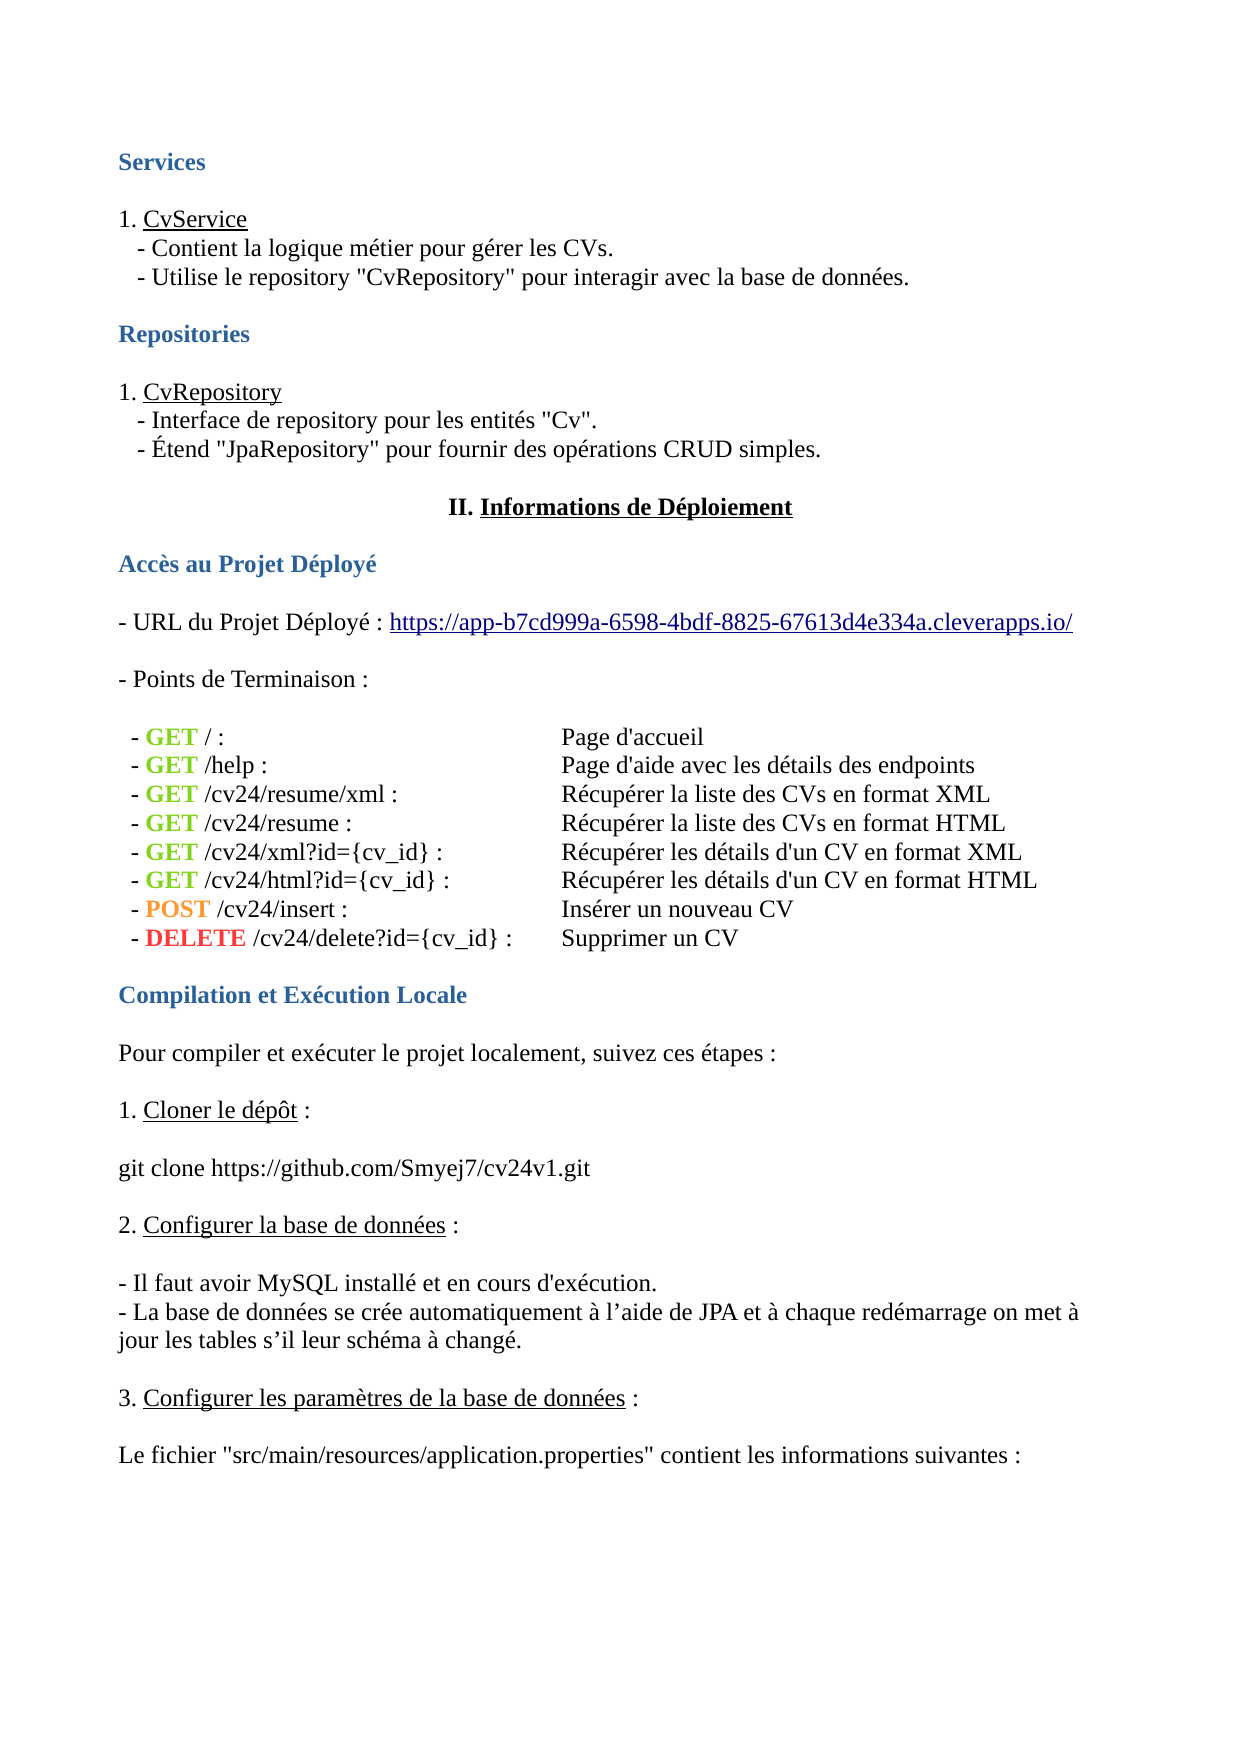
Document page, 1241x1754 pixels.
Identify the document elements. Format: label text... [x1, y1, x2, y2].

text - GET /cv24/resume/xml : Récupérer la liste des CVs en format XML [118, 779, 1122, 808]
text - Points de Terminaison : [118, 664, 1122, 693]
text 1. CvService [118, 204, 1122, 233]
text Compilation et Exécution Locale [118, 981, 1122, 1009]
text - GET /cv24/resume : Récupérer la liste des CVs en format HTML [118, 808, 1122, 837]
text Pour compiler et exécuter le projet localement, suivez ces étapes : [118, 1038, 1122, 1067]
text - DELETE /cv24/delete?id={cv_id} : Supprimer un CV [118, 923, 1122, 952]
text - Utilise le repository "CvRepository" pour interagir avec la base de données. [118, 262, 1122, 291]
text - Contient la logique métier pour gérer les CVs. [118, 233, 1122, 262]
text 1. Cloner le dépôt : [118, 1096, 1122, 1124]
text - GET /cv24/xml?id={cv_id} : Récupérer les détails d'un CV en format XML [118, 837, 1122, 866]
text - Interface de repository pour les entités "Cv". [118, 406, 1122, 434]
text 2. Configurer la base de données : [118, 1211, 1122, 1239]
text Le fichier "src/main/resources/application.properties" contient les informations suivantes : [118, 1441, 1122, 1469]
text - La base de données se crée automatiquement à l’aide de JPA et à chaque redémarrage on met à jour les tables s’il leur schéma à changé. [118, 1297, 1122, 1354]
text 3. Configurer les paramètres de la base de données : [118, 1383, 1122, 1412]
text Services [118, 147, 1122, 176]
text - Étend "JpaRepository" pour fournir des opérations CRUD simples. [118, 434, 1122, 463]
text git clone https://github.com/Smyej7/cv24v1.git [118, 1153, 1122, 1182]
text Repositories [118, 319, 1122, 348]
text - Il faut avoir MySQL installé et en cours d'exécution. [118, 1268, 1122, 1297]
text - GET / : Page d'accueil [118, 722, 1122, 751]
text Accès au Projet Déployé [118, 549, 1122, 578]
text - GET /help : Page d'aide avec les détails des endpoints [118, 751, 1122, 779]
text 1. CvRepository [118, 377, 1122, 406]
text - GET /cv24/html?id={cv_id} : Récupérer les détails d'un CV en format HTML [118, 866, 1122, 894]
text - URL du Projet Déployé : https://app-b7cd999a-6598-4bdf-8825-67613d4e334a.cleverapps.io/ [118, 607, 1122, 636]
text - POST /cv24/insert : Insérer un nouveau CV [118, 894, 1122, 923]
text II. Informations de Déploiement [118, 492, 1122, 521]
